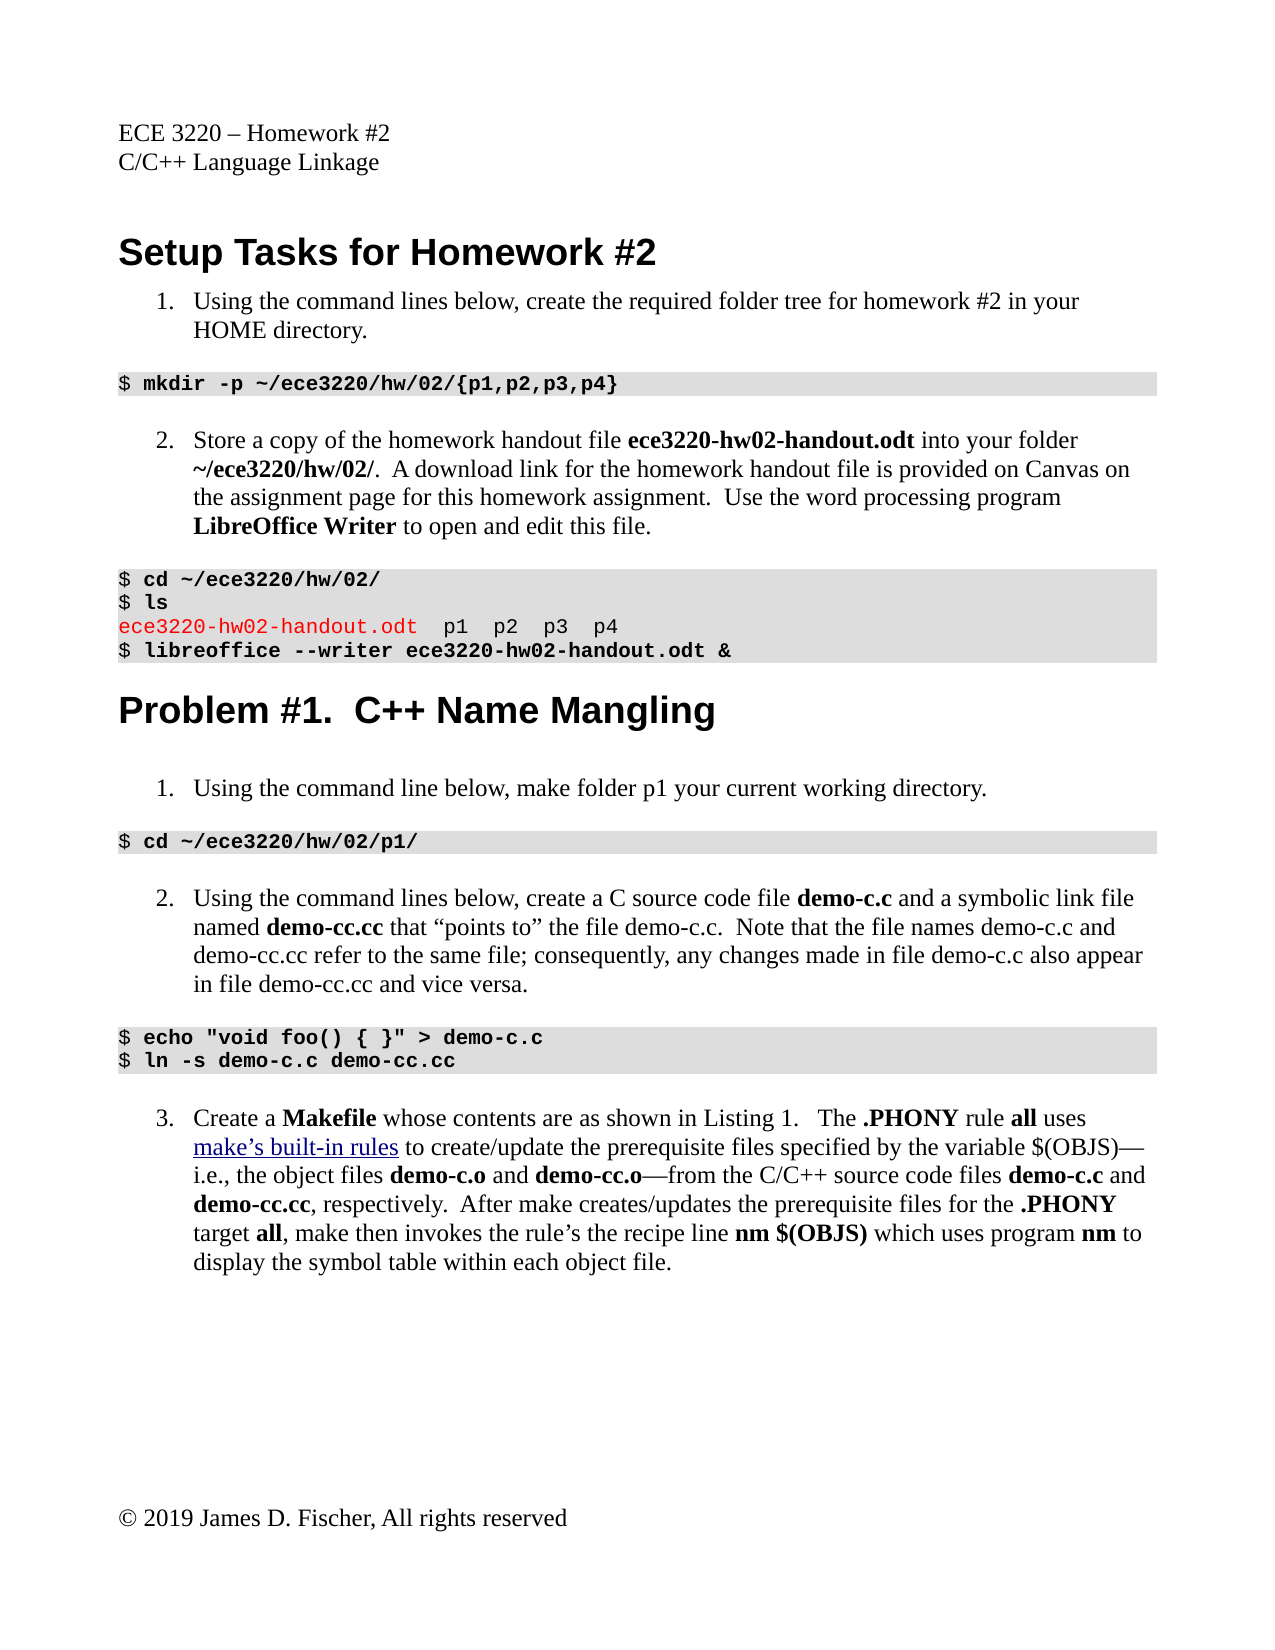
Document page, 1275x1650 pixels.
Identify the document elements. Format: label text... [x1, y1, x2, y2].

text $ libreoffice --writer ece3220-hw02-handout.odt & [118, 639, 1157, 663]
text $ mkdir -p ~/ece3220/hw/02/{p1,p2,p3,p4} [118, 372, 1157, 396]
text $ echo "void foo() { }" > demo-c.c [118, 1027, 1157, 1050]
list Using the command line below, make folder p1 your current working directory. [156, 773, 1157, 802]
subtitle Setup Tasks for Homework #2 [118, 230, 1157, 274]
text $ ls [118, 592, 1157, 616]
subtitle Problem #1. C++ Name Mangling [118, 688, 1157, 732]
list Using the command lines below, create the required folder tree for homework #2 in your HOME directory. [156, 286, 1157, 344]
list Create a Makefile whose contents are as shown in Listing 1. The .PHONY rule all uses make’s built-in rules to create/update the prerequisite files specified by the variable $(OBJS)—i.e., the object files demo-c.o and demo-cc.o—from the C/C++ source code files demo-c.c and demo-cc.cc, respectively. After make creates/updates the prerequisite files for the .PHONY target all, make then invokes the rule’s the recipe line nm $(OBJS) which uses program nm to display the symbol table within each object file. [156, 1103, 1157, 1275]
list Store a copy of the homework handout file ece3220-hw02-handout.odt into your folder ~/ece3220/hw/02/. A download link for the homework handout file is provided on Canvas on the assignment page for this homework assignment. Use the word processing program LibreOffice Writer to open and edit this file. [156, 425, 1157, 540]
list Using the command lines below, create a C source code file demo-c.c and a symbolic link file named demo-cc.cc that “points to” the file demo-c.c. Note that the file names demo-c.c and demo-cc.cc refer to the same file; consequently, any changes made in file demo-c.c also appear in file demo-cc.cc and vice versa. [156, 883, 1157, 998]
text $ cd ~/ece3220/hw/02/ [118, 569, 1157, 592]
text $ cd ~/ece3220/hw/02/p1/ [118, 831, 1157, 854]
text $ ln -s demo-c.c demo-cc.cc [118, 1050, 1157, 1074]
text ece3220-hw02-handout.odt p1 p2 p3 p4 [118, 616, 1157, 639]
